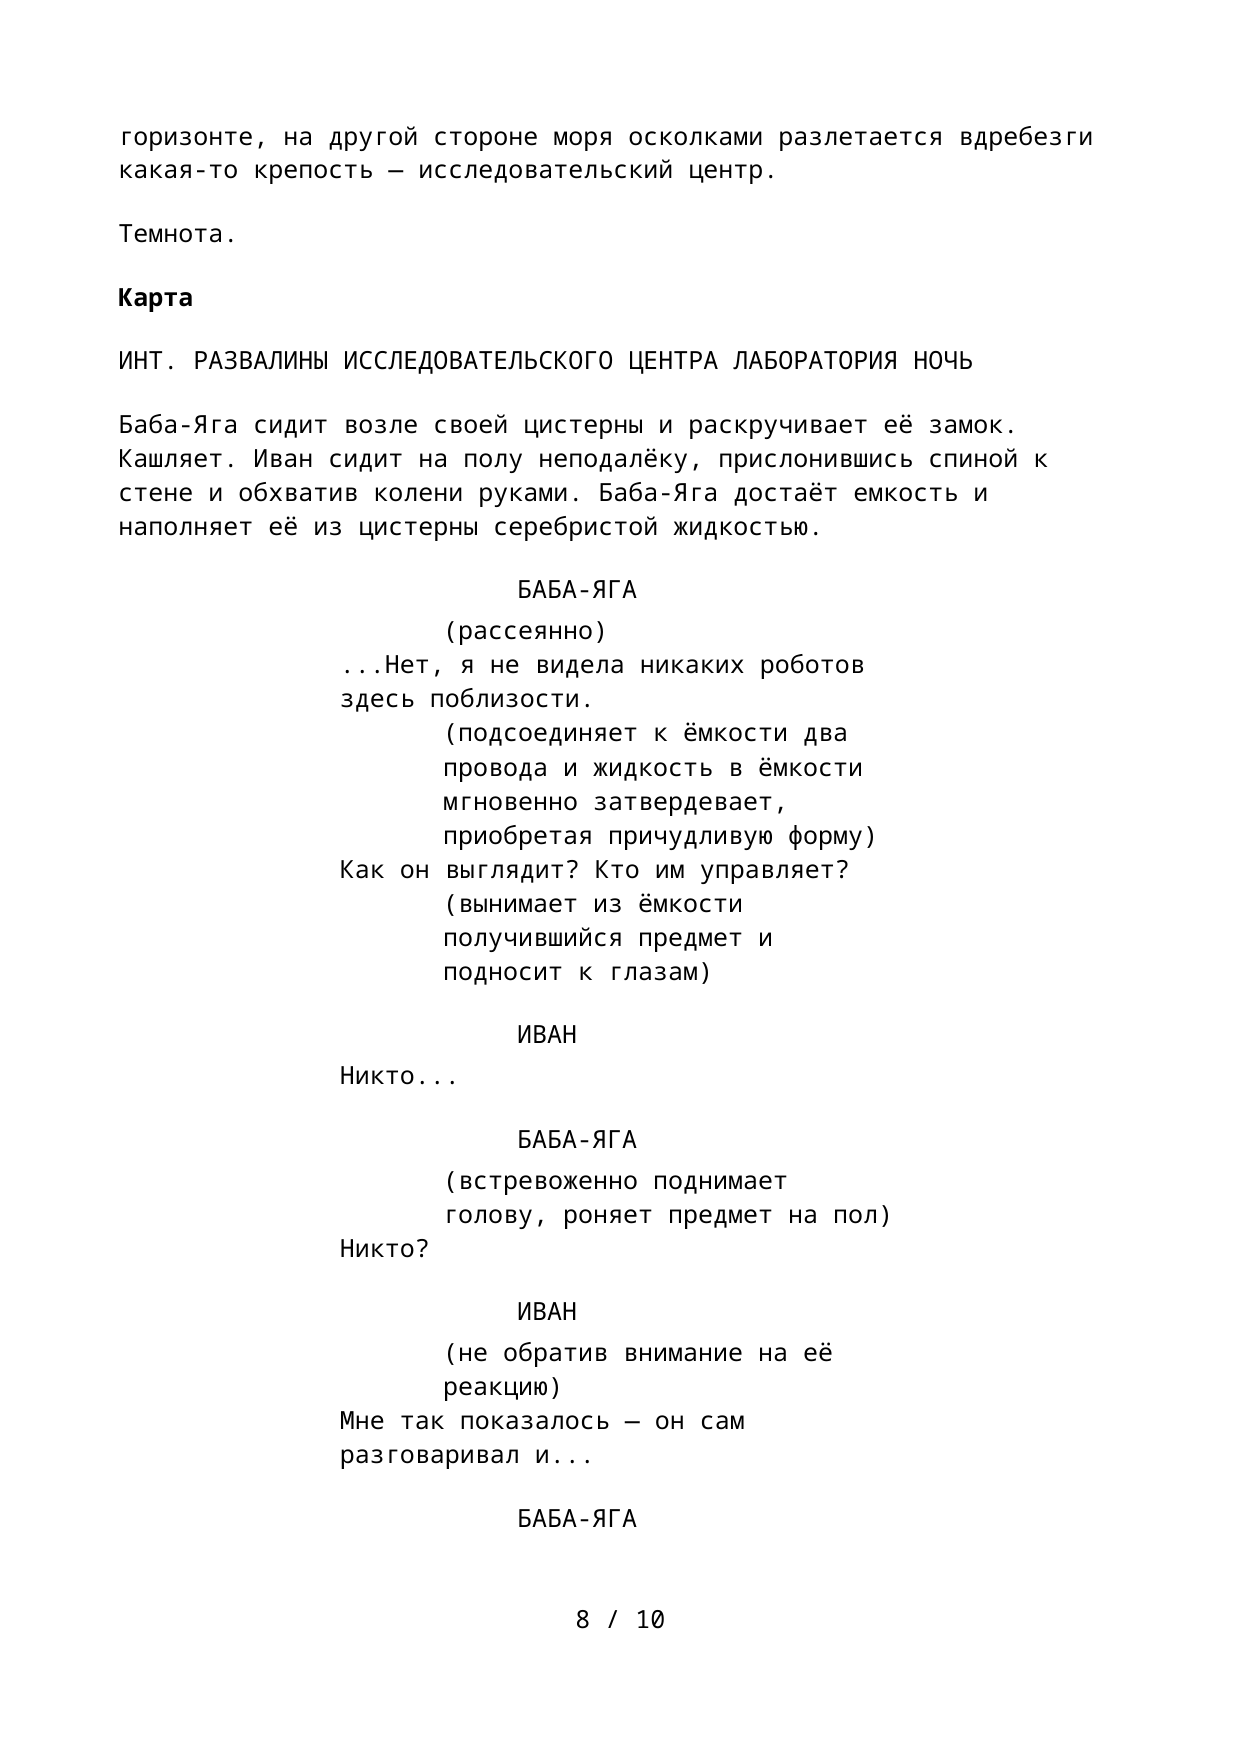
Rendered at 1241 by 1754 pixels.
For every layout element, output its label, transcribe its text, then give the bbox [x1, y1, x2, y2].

text Карта [118, 279, 1122, 313]
text БАБА-ЯГА [517, 572, 1122, 606]
text БАБА-ЯГА [517, 1121, 1122, 1156]
text Никто... [339, 1058, 901, 1092]
text (не обратив внимание на её реакцию) [443, 1335, 901, 1403]
text БАБА-ЯГА [517, 1501, 1122, 1534]
text Никто? [339, 1230, 901, 1264]
text Как он выглядит? Кто им управляет? [339, 851, 901, 885]
text горизонте, на другой стороне моря осколками разлетается вдребезги какая-то крепость — исследовательский центр. [118, 118, 1122, 186]
text ИВАН [517, 1017, 1122, 1051]
text Темнота. [118, 216, 1122, 250]
text (подсоединяет к ёмкости два провода и жидкость в ёмкости мгновенно затвердевает, приобретая причудливую форму) [443, 715, 901, 851]
text Баба-Яга сидит возле своей цистерны и раскручивает её замок. Кашляет. Иван сидит на полу неподалёку, прислонившись спиной к стене и обхватив колени руками. Баба-Яга достаёт емкость и наполняет её из цистерны серебристой жидкостью. [118, 406, 1122, 543]
text Мне так показалось — он сам разговаривал и... [339, 1403, 901, 1471]
text (встревоженно поднимает голову, роняет предмет на пол) [443, 1162, 901, 1230]
text ...Нет, я не видела никаких роботов здесь поблизости. [339, 647, 901, 715]
text (вынимает из ёмкости получившийся предмет и подносит к глазам) [443, 885, 901, 988]
text ИВАН [517, 1294, 1122, 1328]
text (рассеянно) [443, 613, 901, 647]
text ИНТ. РАЗВАЛИНЫ ИССЛЕДОВАТЕЛЬСКОГО ЦЕНТРА ЛАБОРАТОРИЯ НОЧЬ [118, 343, 1122, 377]
